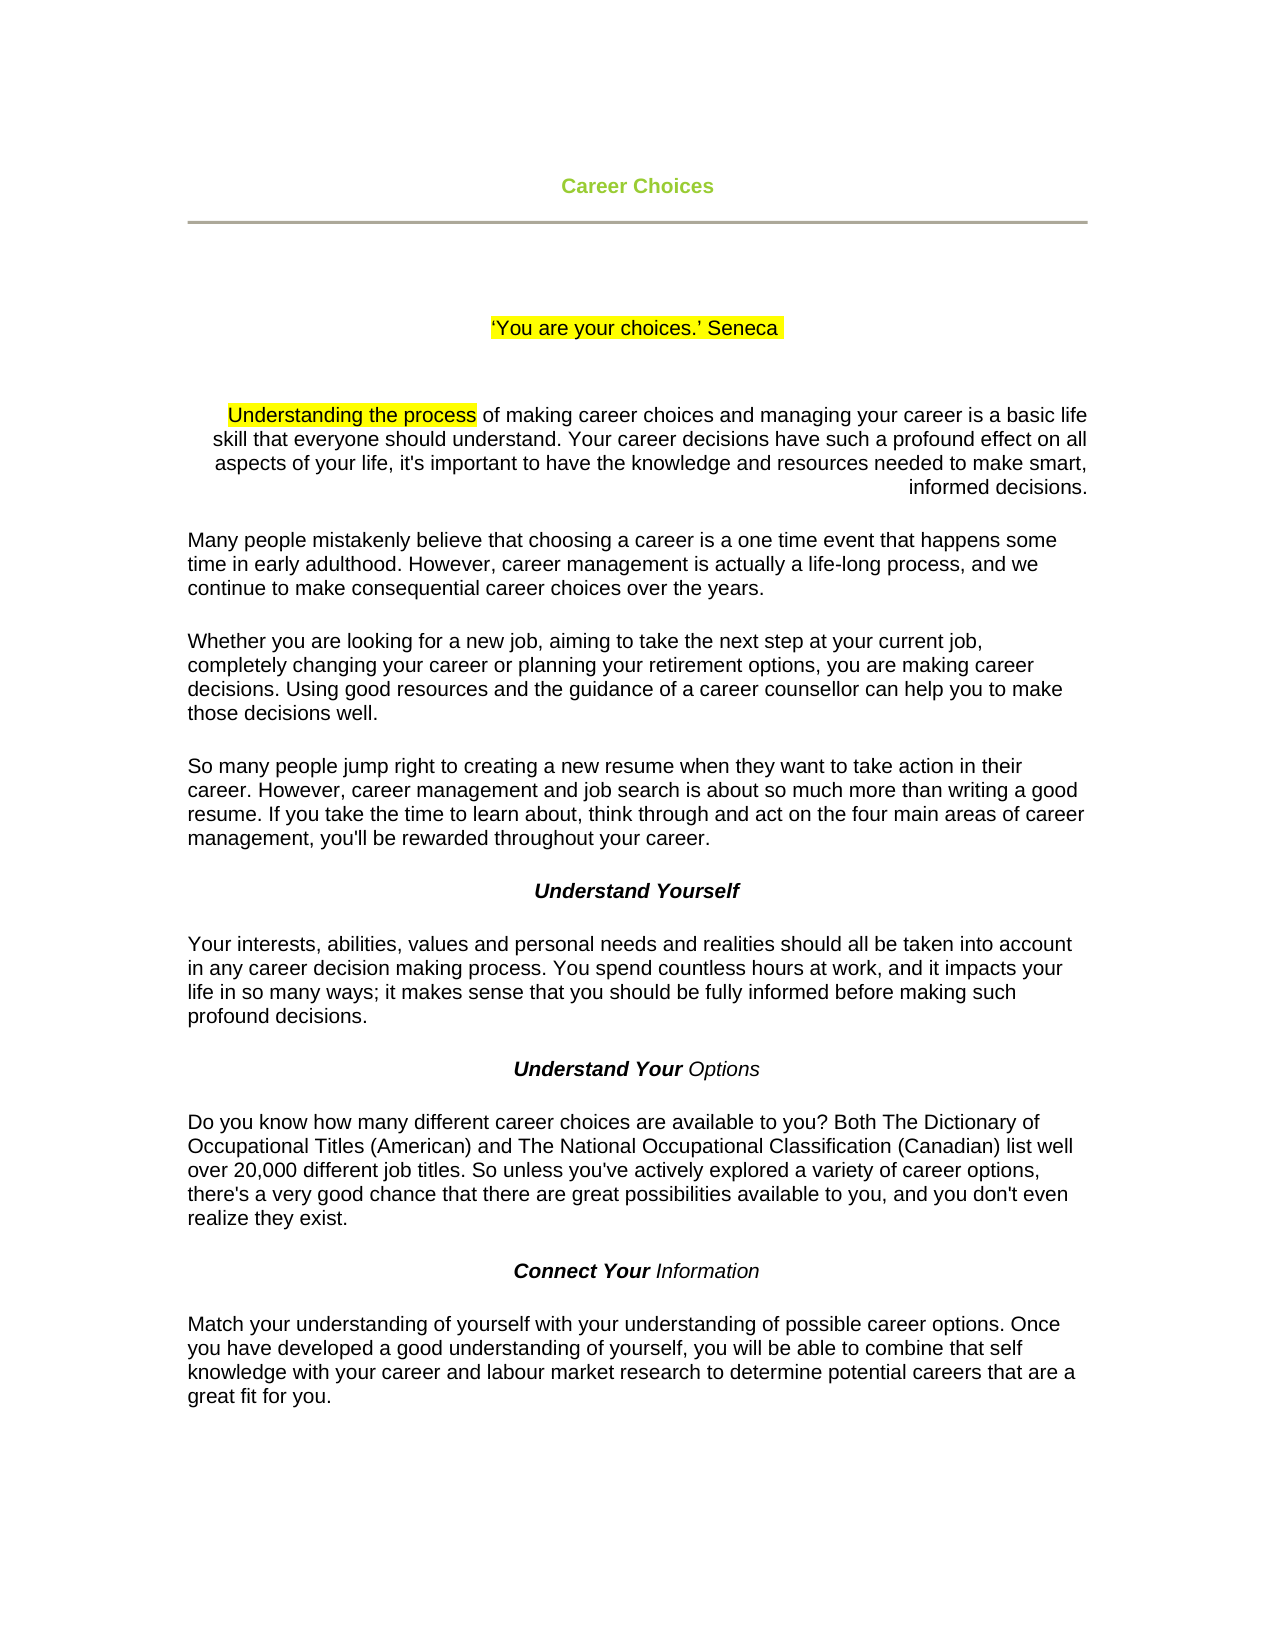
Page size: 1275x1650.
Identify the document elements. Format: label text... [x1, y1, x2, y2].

subtitle Career Choices [187, 173, 1088, 197]
subtitle Understand Yourself [187, 879, 1088, 903]
text Many people mistakenly believe that choosing a career is a one time event that happens some time in early adulthood. However, career management is actually a life-long process, and we continue to make consequential career choices over the years. [187, 528, 1088, 599]
subtitle Connect Your Information [187, 1259, 1088, 1283]
text Do you know how many different career choices are available to you? Both The Dictionary of Occupational Titles (American) and The National Occupational Classification (Canadian) list well over 20,000 different job titles. So unless you've actively explored a variety of career options, there's a very good chance that there are great possibilities available to you, and you don't even realize they exist. [187, 1110, 1088, 1230]
text Understanding the process of making career choices and managing your career is a basic life skill that everyone should understand. Your career decisions have such a profound effect on all aspects of your life, it's important to have the knowledge and resources needed to make smart, informed decisions. [187, 403, 1088, 498]
text Match your understanding of yourself with your understanding of possible career options. Once you have developed a good understanding of yourself, you will be able to combine that self knowledge with your career and labour market research to determine potential careers that are a great fit for you. [187, 1312, 1088, 1408]
text ‘You are your choices.’ Seneca [187, 316, 1088, 339]
subtitle Understand Your Options [187, 1057, 1088, 1081]
text So many people jump right to creating a new resume when they want to take action in their career. However, career management and job search is about so much more than writing a good resume. If you take the time to learn about, think through and act on the four main areas of career management, you'll be rewarded throughout your career. [187, 754, 1088, 849]
text Your interests, abilities, values and personal needs and realities should all be taken into account in any career decision making process. You spend countless hours at work, and it impacts your life in so many ways; it makes sense that you should be fully informed before making such profound decisions. [187, 932, 1088, 1028]
text Whether you are looking for a new job, aiming to take the next step at your current job, completely changing your career or planning your retirement options, you are making career decisions. Using good resources and the guidance of a career counsellor can help you to make those decisions well. [187, 629, 1088, 724]
